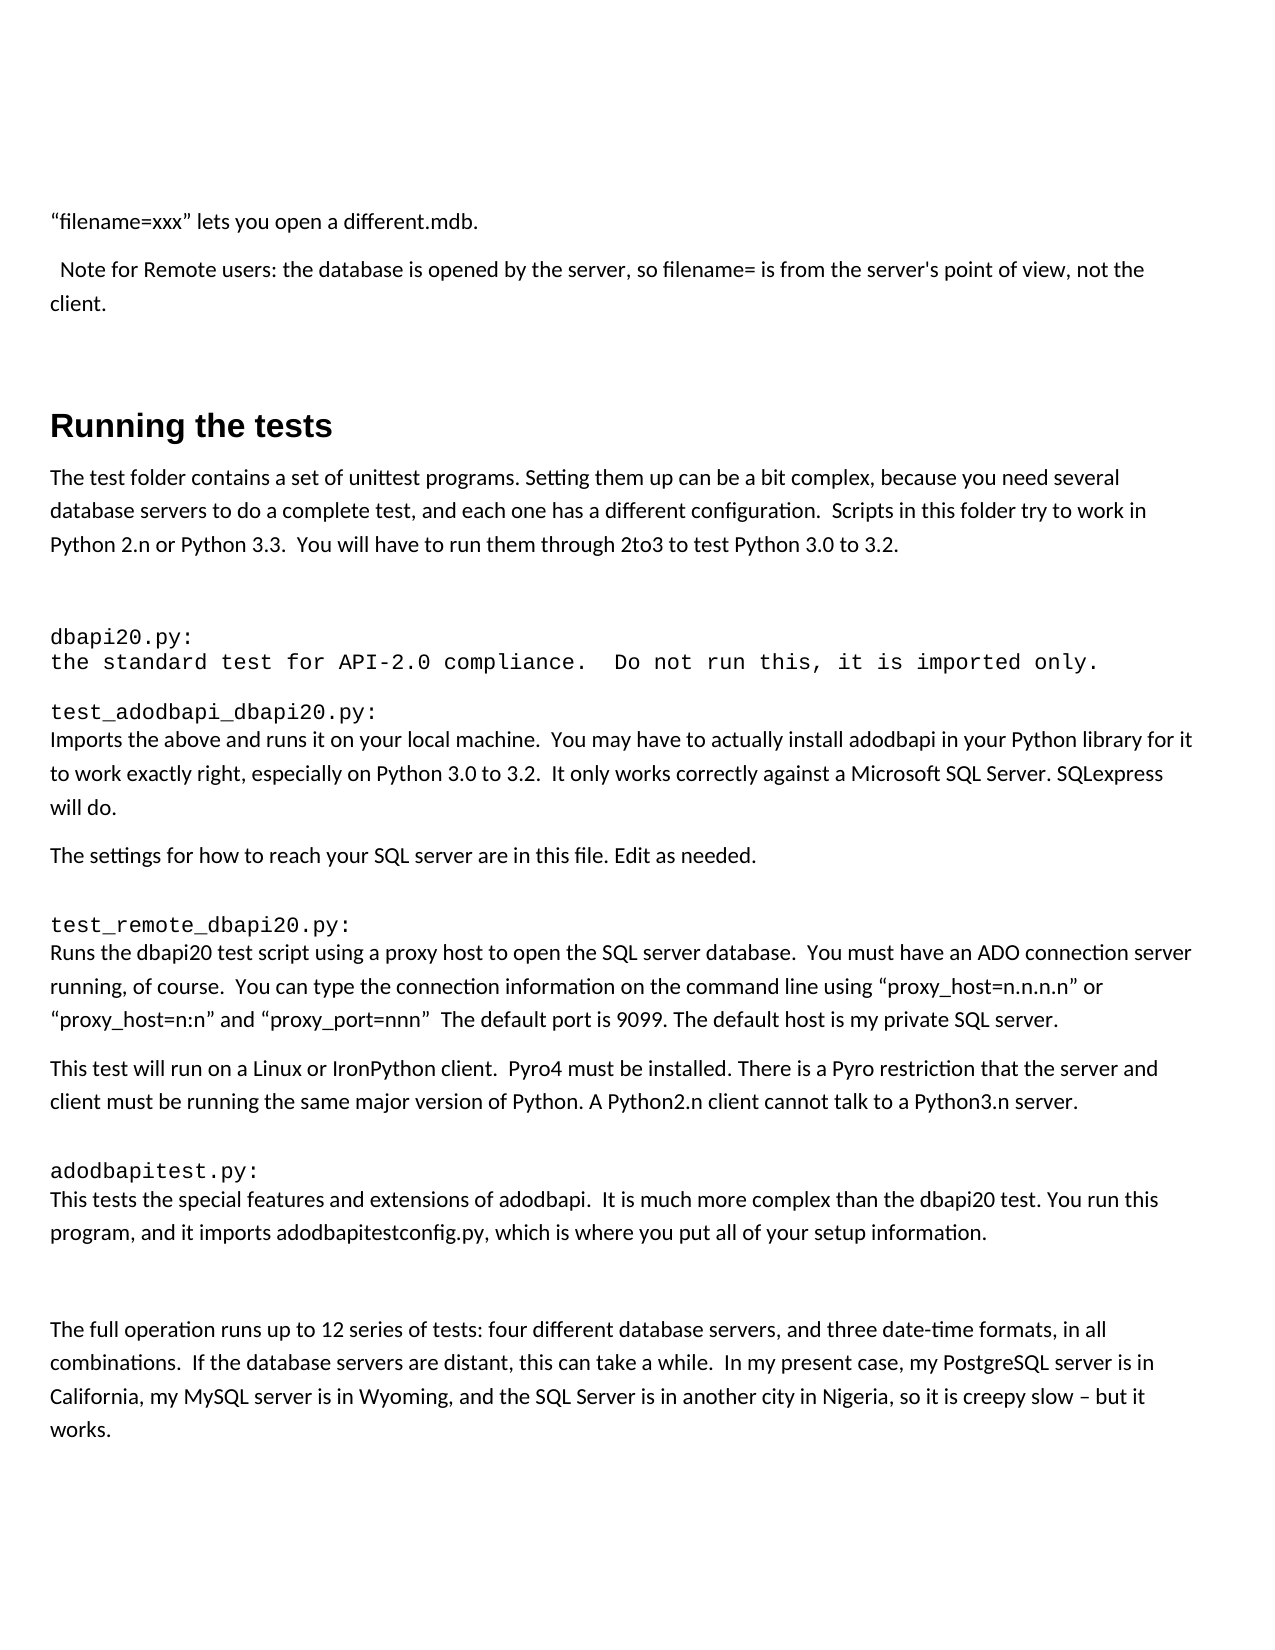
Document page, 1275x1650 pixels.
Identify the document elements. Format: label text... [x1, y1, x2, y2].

subtitle Running the tests [50, 406, 1201, 445]
text The settings for how to reach your SQL server are in this file. Edit as needed. [50, 841, 1201, 869]
text test_adodbapi_dbapi20.py: [50, 701, 1201, 726]
text The test folder contains a set of unittest programs. Setting them up can be a bit complex, because you need several database servers to do a complete test, and each one has a different configuration. Scripts in this folder try to work in Python 2.n or Python 3.3. You will have to run them through 2to3 to test Python 3.0 to 3.2. [50, 463, 1201, 558]
text This tests the special features and extensions of adodbapi. It is much more complex than the dbapi20 test. You run this program, and it imports adodbapitestconfig.py, which is where you put all of your setup information. [50, 1185, 1201, 1247]
text This test will run on a Linux or IronPython client. Pyro4 must be installed. There is a Pyro restriction that the server and client must be running the same major version of Python. A Python2.n client cannot talk to a Python3.n server. [50, 1054, 1201, 1115]
text adodbapitest.py: [50, 1160, 1201, 1185]
text Runs the dbapi20 test script using a proxy host to open the SQL server database. You must have an ADO connection server running, of course. You can type the connection information on the command line using “proxy_host=n.n.n.n” or “proxy_host=n:n” and “proxy_port=nnn” The default port is 9099. The default host is my private SQL server. [50, 938, 1201, 1034]
text “filename=xxx” lets you open a different.mdb. [50, 207, 1201, 236]
text test_remote_dbapi20.py: [50, 914, 1201, 938]
text Note for Remote users: the database is opened by the server, so filename= is from the server's point of view, not the client. [50, 256, 1201, 317]
text Imports the above and runs it on your local machine. You may have to actually install adodbapi in your Python library for it to work exactly right, especially on Python 3.0 to 3.2. It only works correctly against a Microsoft SQL Server. SQLexpress will do. [50, 726, 1201, 821]
text The full operation runs up to 12 series of tests: four different database servers, and three date-time formats, in all combinations. If the database servers are distant, this can take a while. In my present case, my PostgreSQL server is in California, my MySQL server is in Wyoming, and the SQL Server is in another city in Nigeria, so it is creepy slow – but it works. [50, 1315, 1201, 1443]
text dbapi20.py: [50, 626, 1201, 651]
text the standard test for API-2.0 compliance. Do not run this, it is imported only. [50, 651, 1201, 676]
